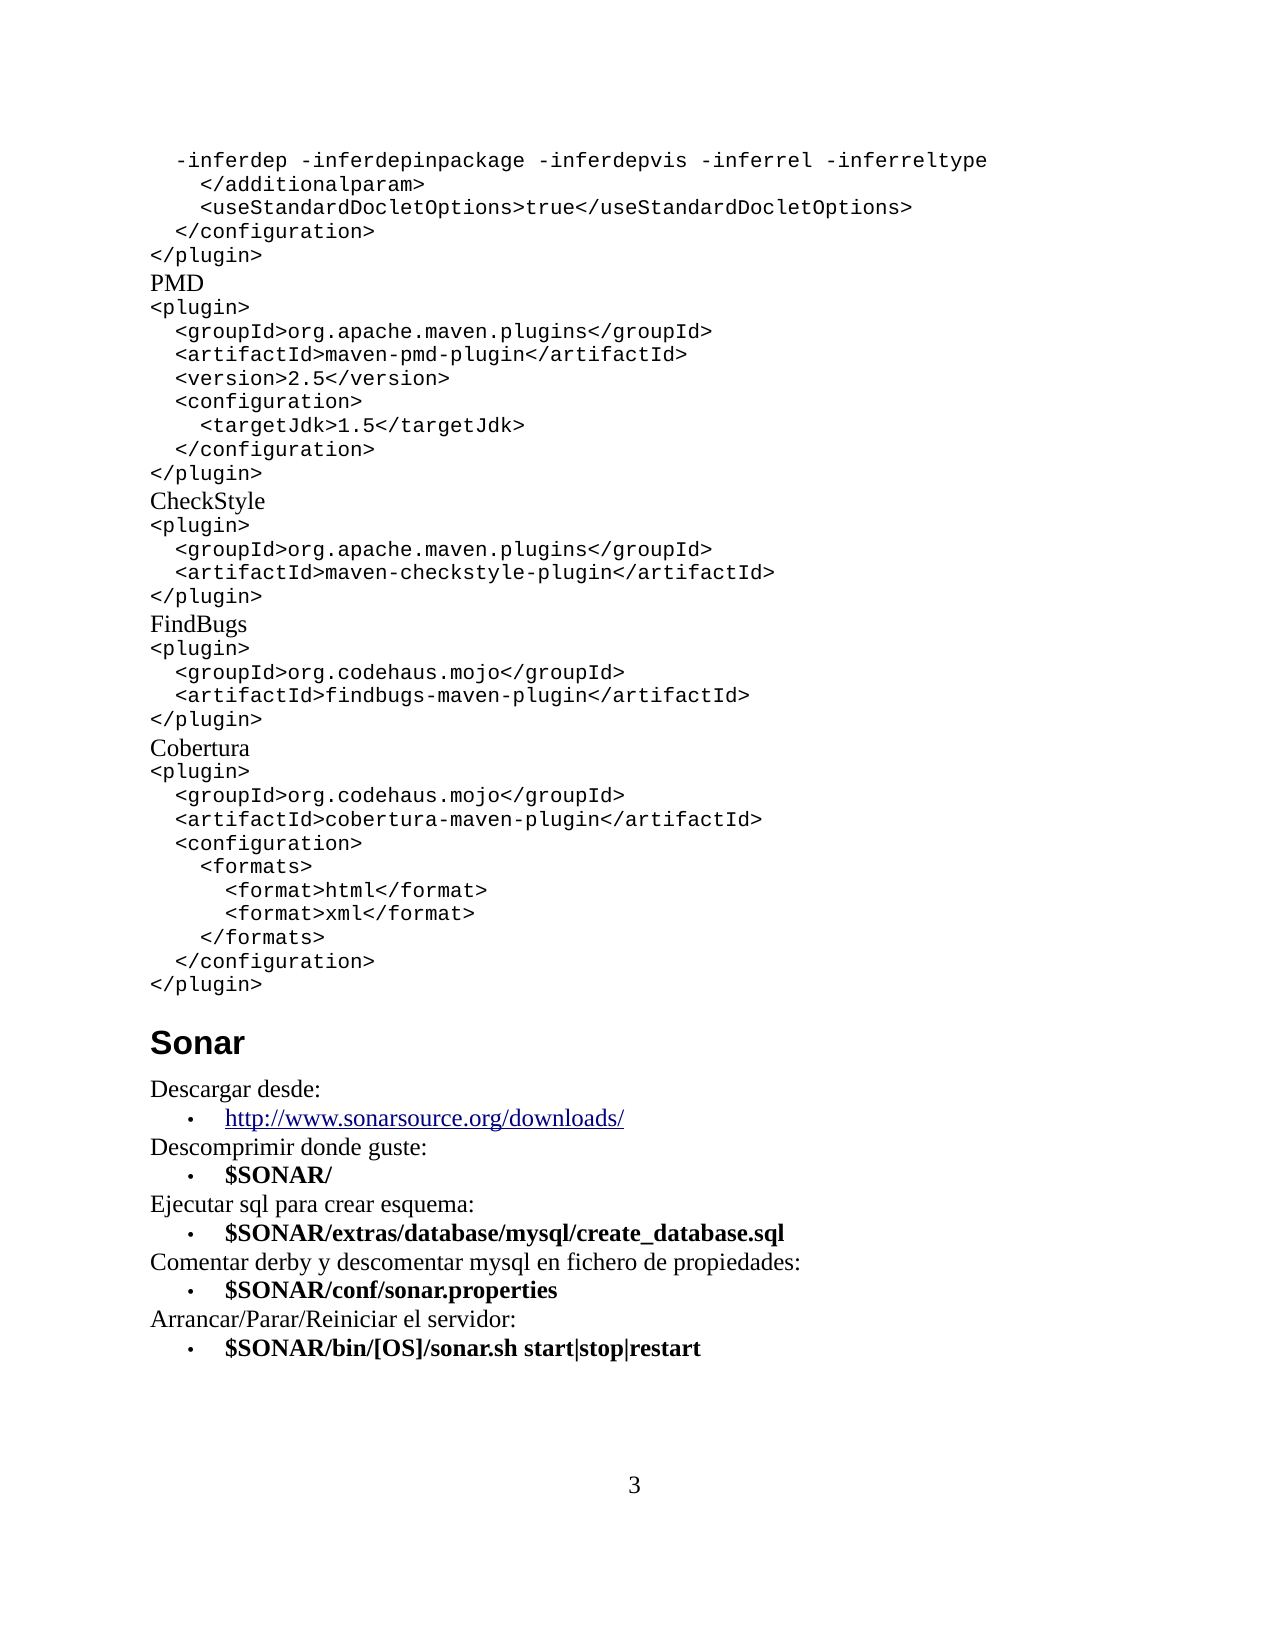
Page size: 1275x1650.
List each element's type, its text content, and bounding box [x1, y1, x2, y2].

text </configuration> [150, 221, 1125, 244]
text </plugin> [150, 462, 1125, 486]
text <artifactId>findbugs-maven-plugin</artifactId> [150, 686, 1125, 709]
text </additionalparam> [150, 174, 1125, 197]
text -inferdep -inferdepinpackage -inferdepvis -inferrel -inferreltype [150, 150, 1125, 174]
text </configuration> [150, 951, 1125, 974]
text <configuration> [150, 832, 1125, 856]
text <format>xml</format> [150, 903, 1125, 927]
text <groupId>org.apache.maven.plugins</groupId> [150, 321, 1125, 344]
text <plugin> [150, 297, 1125, 321]
text <configuration> [150, 392, 1125, 415]
text </plugin> [150, 586, 1125, 609]
text <version>2.5</version> [150, 368, 1125, 392]
list $SONAR/extras/database/mysql/create_database.sql [187, 1218, 1125, 1247]
text Ejecutar sql para crear esquema: [150, 1189, 1125, 1218]
text <targetJdk>1.5</targetJdk> [150, 415, 1125, 439]
text </configuration> [150, 439, 1125, 462]
subtitle Sonar [150, 1023, 1125, 1062]
text Arrancar/Parar/Reiniciar el servidor: [150, 1304, 1125, 1333]
text </formats> [150, 927, 1125, 951]
text Cobertura [150, 733, 1125, 762]
list http://www.sonarsource.org/downloads/ [187, 1103, 1125, 1132]
text PMD [150, 268, 1125, 297]
text Descargar desde: [150, 1074, 1125, 1103]
text <artifactId>cobertura-maven-plugin</artifactId> [150, 809, 1125, 832]
text <groupId>org.codehaus.mojo</groupId> [150, 785, 1125, 809]
list $SONAR/ [187, 1160, 1125, 1189]
text CheckStyle [150, 486, 1125, 515]
text <groupId>org.apache.maven.plugins</groupId> [150, 538, 1125, 562]
text <format>html</format> [150, 880, 1125, 903]
list $SONAR/conf/sonar.properties [187, 1275, 1125, 1304]
text <formats> [150, 856, 1125, 880]
text <plugin> [150, 638, 1125, 662]
text <plugin> [150, 515, 1125, 538]
text </plugin> [150, 974, 1125, 998]
list $SONAR/bin/[OS]/sonar.sh start|stop|restart [187, 1333, 1125, 1362]
text <artifactId>maven-checkstyle-plugin</artifactId> [150, 562, 1125, 586]
text Comentar derby y descomentar mysql en fichero de propiedades: [150, 1247, 1125, 1275]
text FindBugs [150, 609, 1125, 638]
text </plugin> [150, 244, 1125, 268]
text <plugin> [150, 762, 1125, 785]
text </plugin> [150, 709, 1125, 733]
text Descomprimir donde guste: [150, 1132, 1125, 1160]
text <groupId>org.codehaus.mojo</groupId> [150, 662, 1125, 686]
text <useStandardDocletOptions>true</useStandardDocletOptions> [150, 197, 1125, 221]
text <artifactId>maven-pmd-plugin</artifactId> [150, 344, 1125, 368]
